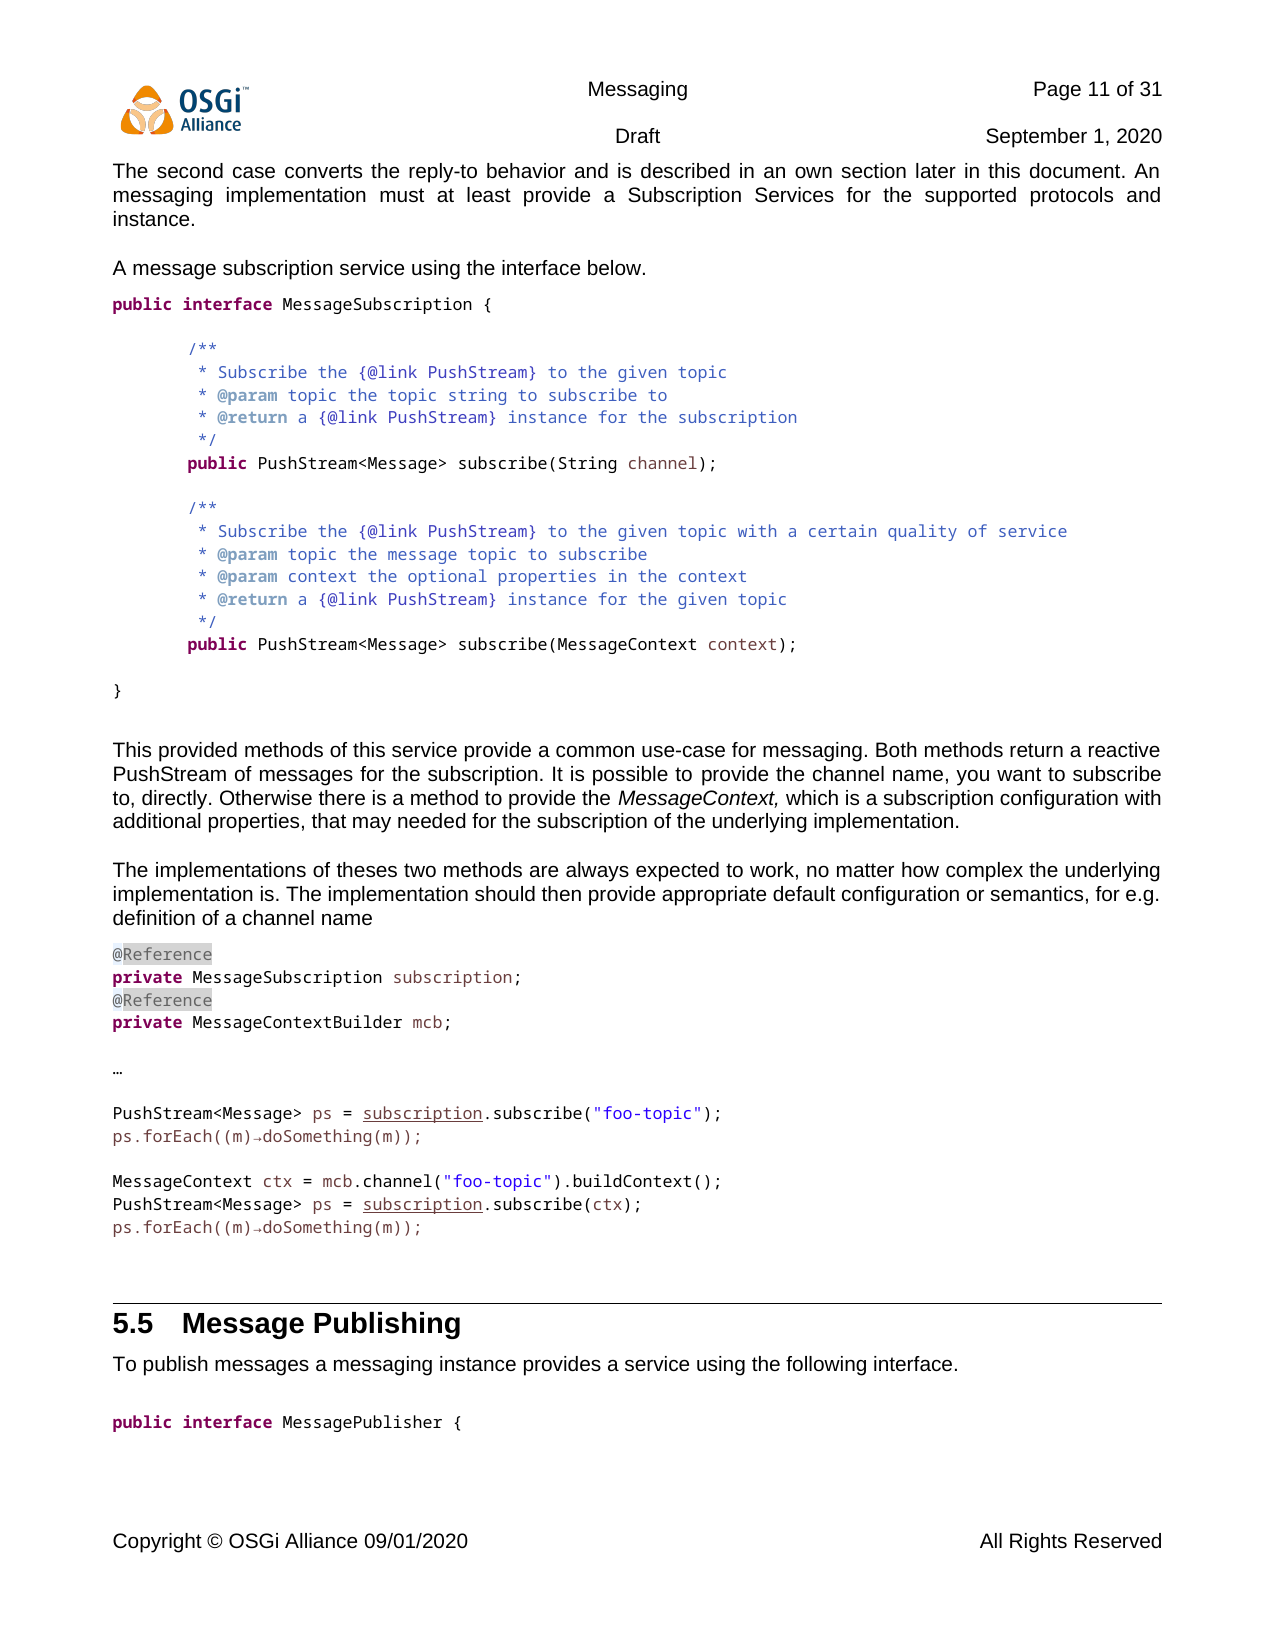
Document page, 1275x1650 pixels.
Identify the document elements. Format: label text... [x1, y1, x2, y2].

text * @return a {@link PushStream} instance for the given topic [112, 587, 1162, 610]
subtitle Message Publishing [112, 1304, 1162, 1339]
picture [113, 78, 257, 142]
text */ [112, 428, 1162, 451]
text * Subscribe the {@link PushStream} to the given topic with a certain quality of service [112, 519, 1162, 542]
text private MessageSubscription subscription; [112, 965, 1162, 988]
text … [112, 1056, 1162, 1079]
text This provided methods of this service provide a common use-case for messaging. Both methods return a reactive PushStream of messages for the subscription. It is possible to provide the channel name, you want to subscribe to, directly. Otherwise there is a method to provide the MessageContext, which is a subscription configuration with additional properties, that may needed for the subscription of the underlying implementation. [112, 737, 1162, 833]
text /** [112, 338, 1162, 360]
text * @return a {@link PushStream} instance for the subscription [112, 406, 1162, 428]
text public PushStream<Message> subscribe(String channel); [112, 451, 1162, 474]
text } [112, 678, 1162, 701]
text * @param context the optional properties in the context [112, 565, 1162, 587]
text To publish messages a messaging instance provides a service using the following interface. [112, 1352, 1162, 1376]
text @Reference [112, 943, 1162, 965]
text * @param topic the message topic to subscribe [112, 542, 1162, 565]
text @Reference [112, 988, 1162, 1011]
text */ [112, 610, 1162, 633]
text PushStream<Message> ps = subscription.subscribe("foo-topic"); [112, 1102, 1162, 1124]
text * Subscribe the {@link PushStream} to the given topic [112, 360, 1162, 383]
text private MessageContextBuilder mcb; [112, 1011, 1162, 1033]
text public PushStream<Message> subscribe(MessageContext context); [112, 633, 1162, 656]
text A message subscription service using the interface below. [112, 256, 1162, 280]
text public interface MessagePublisher { [112, 1411, 1162, 1433]
text public interface MessageSubscription { [112, 292, 1162, 315]
text PushStream<Message> ps = subscription.subscribe(ctx); [112, 1192, 1162, 1215]
text ps.forEach((m)→doSomething(m)); [112, 1215, 1162, 1238]
text /** [112, 497, 1162, 519]
text The second case converts the reply-to behavior and is described in an own section later in this document. An messaging implementation must at least provide a Subscription Services for the supported protocols and instance. [112, 159, 1162, 231]
text MessageContext ctx = mcb.channel("foo-topic").buildContext(); [112, 1170, 1162, 1192]
text ps.forEach((m)→doSomething(m)); [112, 1124, 1162, 1147]
text The implementations of theses two methods are always expected to work, no matter how complex the underlying implementation is. The implementation should then provide appropriate default configuration or semantics, for e.g. definition of a channel name [112, 858, 1162, 930]
text * @param topic the topic string to subscribe to [112, 383, 1162, 406]
